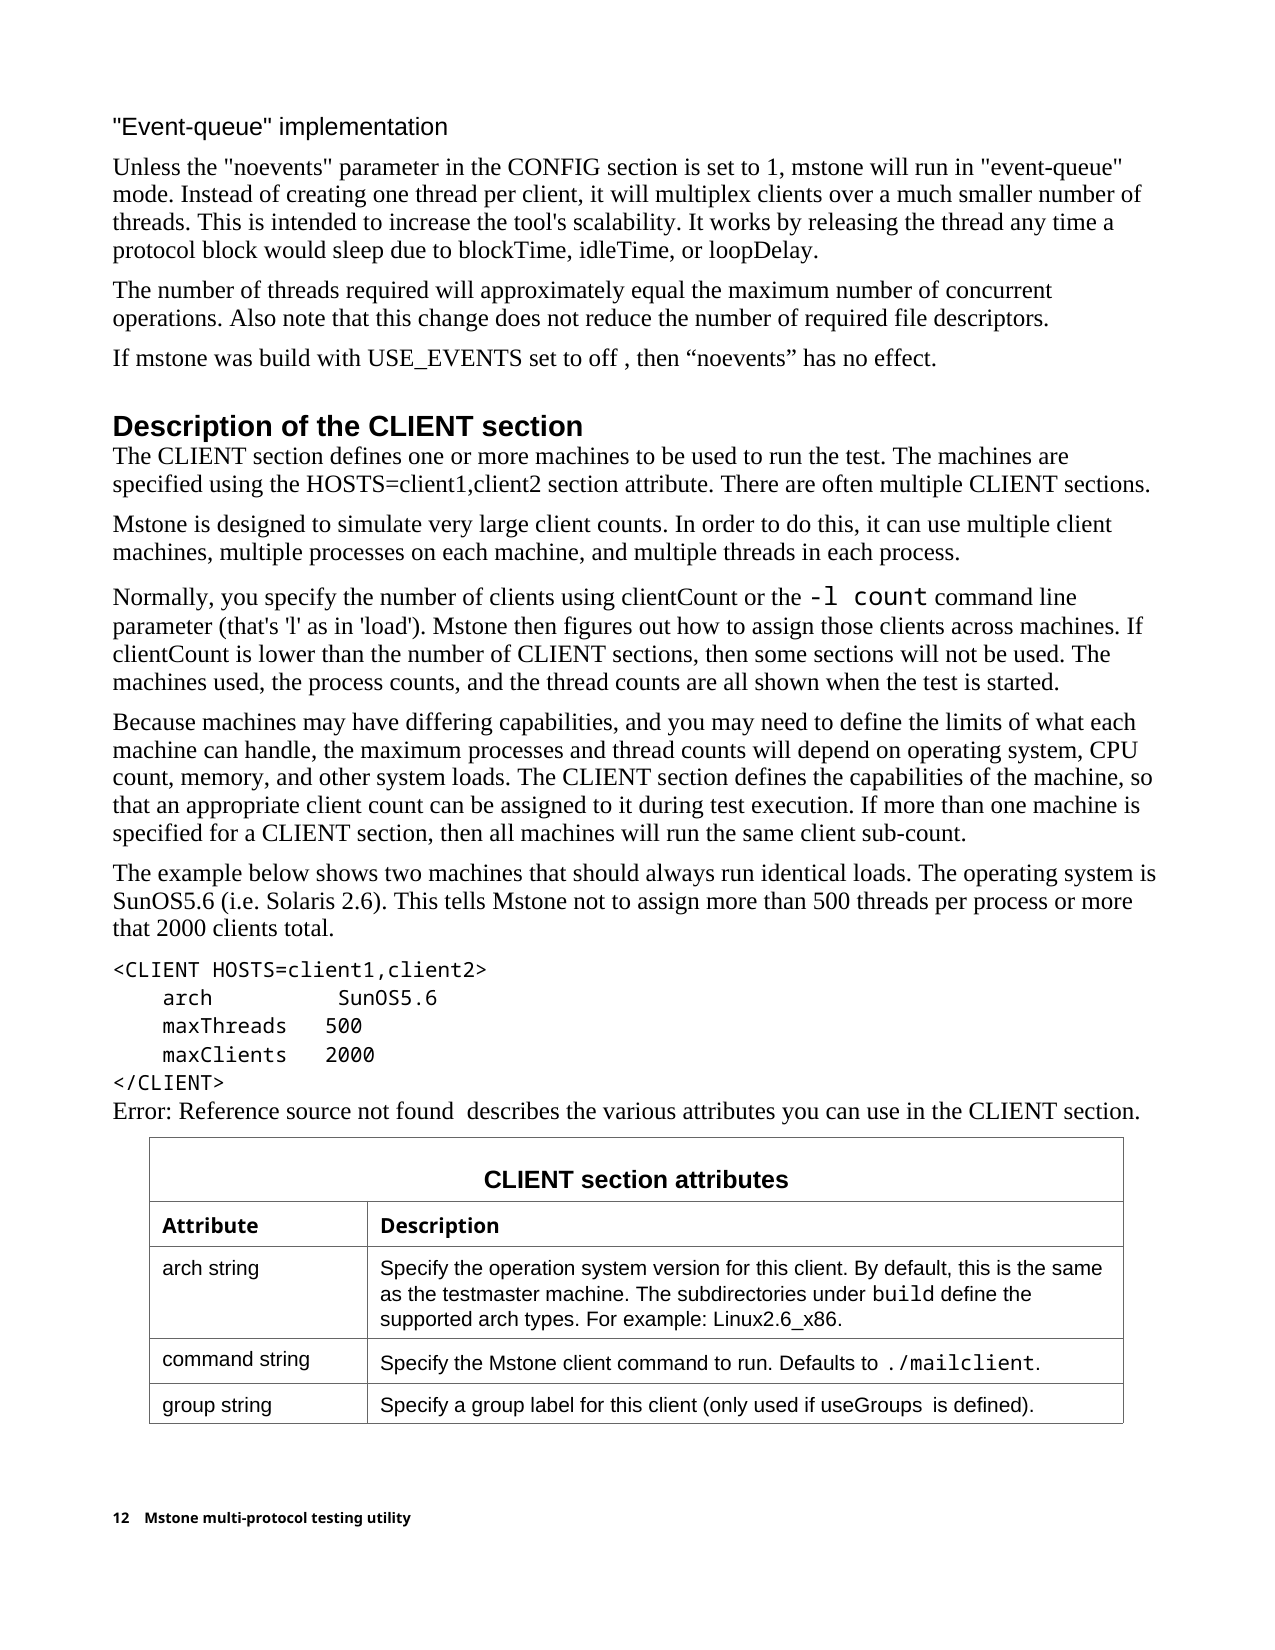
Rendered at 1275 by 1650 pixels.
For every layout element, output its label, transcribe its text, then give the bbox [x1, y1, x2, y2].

text The number of threads required will approximately equal the maximum number of concurrent operations. Also note that this change does not reduce the number of required file descriptors. [112, 276, 1162, 332]
text The CLIENT section defines one or more machines to be used to run the test. The machines are specified using the HOSTS=client1,client2 section attribute. There are often multiple CLIENT sections. [112, 442, 1162, 498]
text Because machines may have differing capabilities, and you may need to define the limits of what each machine can handle, the maximum processes and thread counts will depend on operating system, CPU count, memory, and other system loads. The CLIENT section defines the capabilities of the machine, so that an appropriate client count can be assigned to it during test execution. If more than one machine is specified for a CLIENT section, then all machines will run the same client sub-count. [112, 708, 1162, 847]
table_header CLIENT section attributes [150, 1138, 1123, 1201]
subtitle "Event-queue" implementation [112, 112, 1162, 140]
table_cell command string [150, 1339, 367, 1383]
text describes the various attributes you can use in the CLIENT section. [112, 1097, 1162, 1124]
text <CLIENT HOSTS=client1,client2> arch SunOS5.6 maxThreads 500 maxClients 2000 </CLIENT> [112, 955, 1162, 1097]
text The example below shows two machines that should always run identical loads. The operating system is SunOS5.6 (i.e. Solaris 2.6). This tells Mstone not to assign more than 500 threads per process or more that 2000 clients total. [112, 859, 1162, 942]
subtitle Description of the CLIENT section [112, 410, 1162, 442]
table_cell Specify the Mstone client command to run. Defaults to ./mailclient. [368, 1339, 1123, 1383]
table_cell Description [368, 1202, 1123, 1246]
text Mstone is designed to simulate very large client counts. In order to do this, it can use multiple client machines, multiple processes on each machine, and multiple threads in each process. [112, 510, 1162, 566]
table_cell Specify the operation system version for this client. By default, this is the same as the testmaster machine. The subdirectories under build define the supported arch types. For example: Linux2.6_x86. [368, 1247, 1123, 1337]
table_cell Specify a group label for this client (only used if useGroups is defined). [368, 1384, 1123, 1423]
table_cell group string [150, 1384, 367, 1423]
table_cell Attribute [150, 1202, 367, 1246]
text Unless the "noevents" parameter in the CONFIG section is set to 1, mstone will run in "event-queue" mode. Instead of creating one thread per client, it will multiplex clients over a much smaller number of threads. This is intended to increase the tool's scalability. It works by releasing the thread any time a protocol block would sleep due to blockTime, idleTime, or loopDelay. [112, 153, 1162, 264]
table_cell arch string [150, 1247, 367, 1337]
text Normally, you specify the number of clients using clientCount or the -l count command line parameter (that's 'l' as in 'load'). Mstone then figures out how to assign those clients across machines. If clientCount is lower than the number of CLIENT sections, then some sections will not be used. The machines used, the process counts, and the thread counts are all shown when the test is started. [112, 578, 1162, 696]
text If mstone was build with USE_EVENTS set to off , then “noevents” has no effect. [112, 344, 1162, 372]
